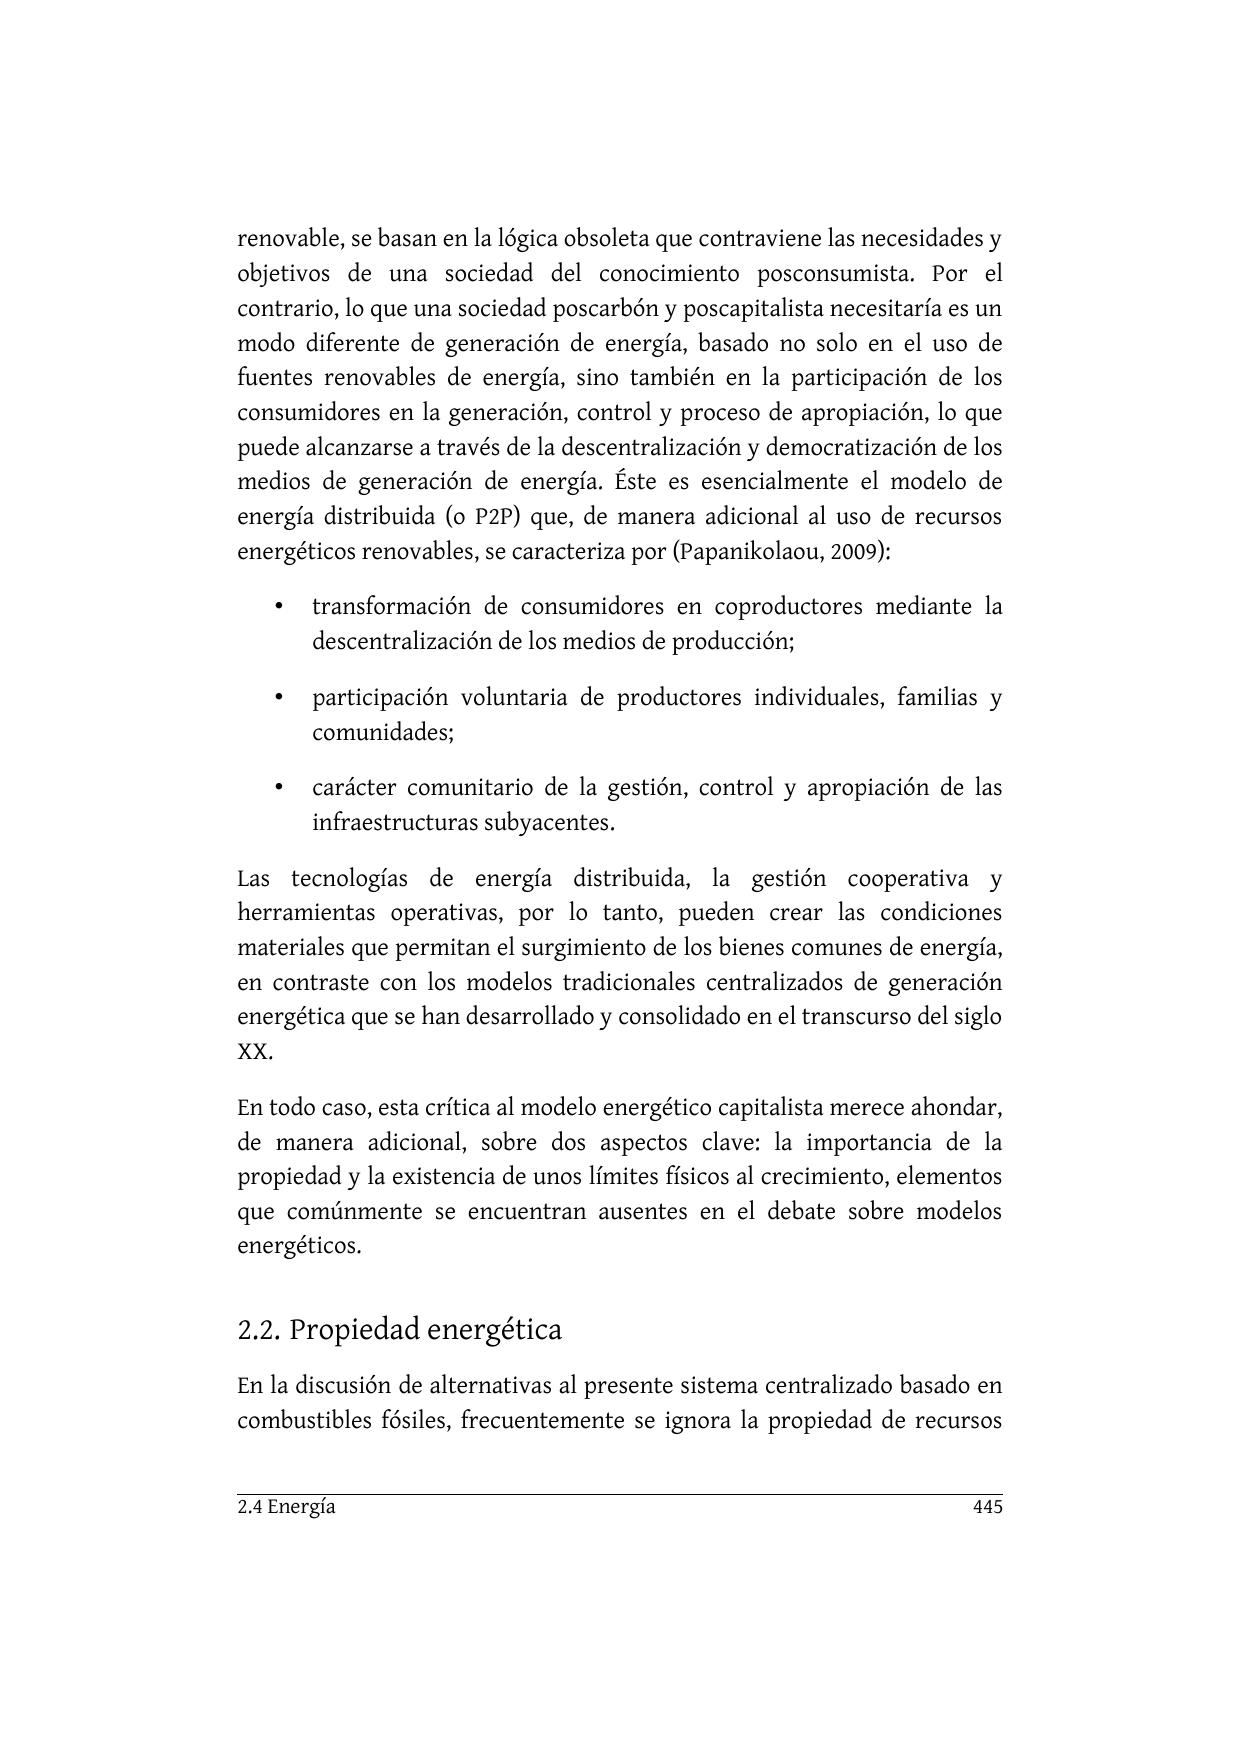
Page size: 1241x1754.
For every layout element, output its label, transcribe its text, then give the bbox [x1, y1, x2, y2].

list carácter comunitario de la gestión, control y apropiación de las infraestructuras subyacentes. [274, 774, 1003, 837]
text En todo caso, esta crítica al modelo energético capitalista merece ahondar, de manera adicional, sobre dos aspectos clave: la importancia de la propiedad y la existencia de unos límites físicos al crecimiento, elementos que comúnmente se encuentran ausentes en el debate sobre modelos energéticos. [237, 1093, 1003, 1261]
subtitle Propiedad energética [237, 1312, 1003, 1348]
text renovable, se basan en la lógica obsoleta que contraviene las necesidades y objetivos de una sociedad del conocimiento posconsumista. Por el contrario, lo que una sociedad poscarbón y poscapitalista necesitaría es un modo diferente de generación de energía, basado no solo en el uso de fuentes renovables de energía, sino también en la participación de los consumidores en la generación, control y proceso de apropiación, lo que puede alcanzarse a través de la descentralización y democratización de los medios de generación de energía. Éste es esencialmente el modelo de energía distribuida (o P2P) que, de manera adicional al uso de recursos energéticos renovables, se caracteriza por (Papanikolaou, 2009): [237, 225, 1003, 566]
text Las tecnologías de energía distribuida, la gestión cooperativa y herramientas operativas, por lo tanto, pueden crear las condiciones materiales que permitan el surgimiento de los bienes comunes de energía, en contraste con los modelos tradicionales centralizados de generación energética que se han desarrollado y consolidado en el transcurso del siglo XX. [237, 864, 1003, 1067]
text En la discusión de alternativas al presente sistema centralizado basado en combustibles fósiles, frecuentemente se ignora la propiedad de recursos [237, 1372, 1003, 1436]
list participación voluntaria de productores individuales, familias y comunidades; [274, 683, 1003, 747]
list transformación de consumidores en coproductores mediante la descentralización de los medios de producción; [274, 593, 1003, 657]
